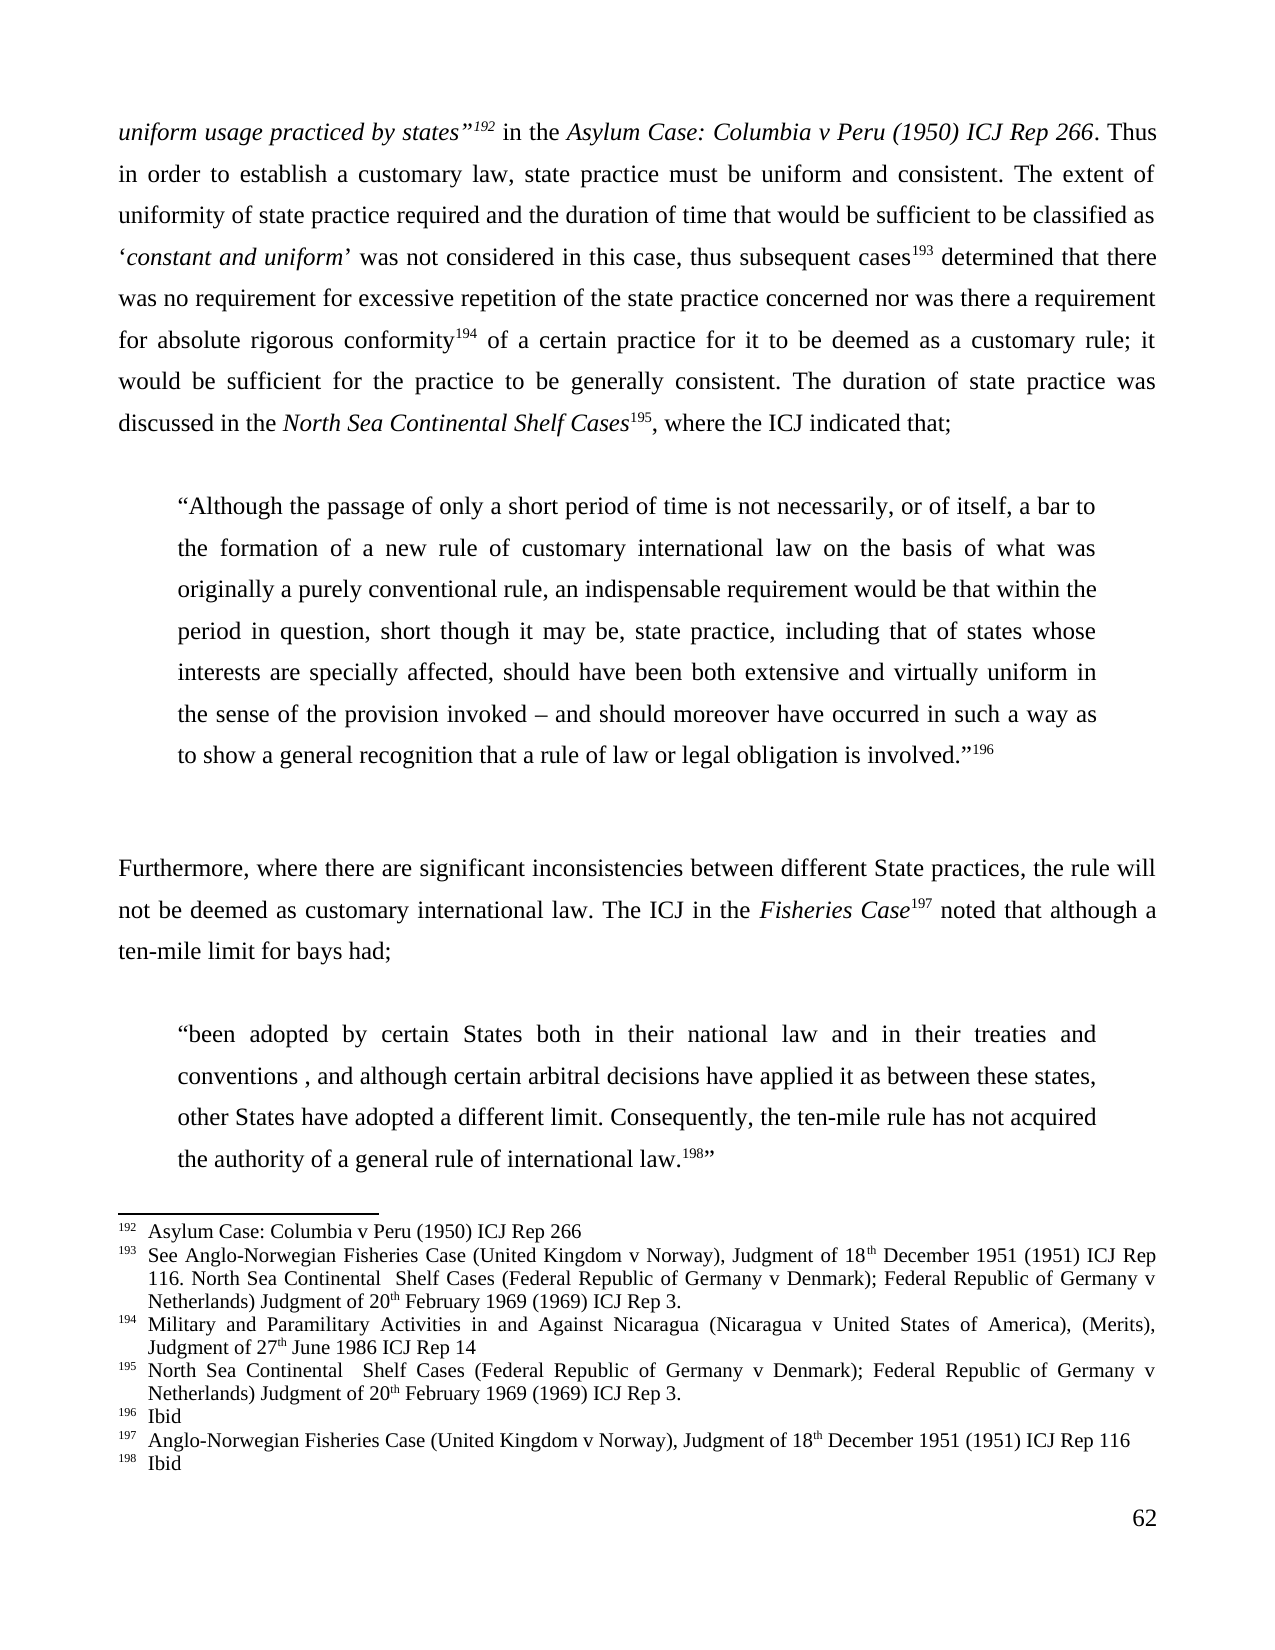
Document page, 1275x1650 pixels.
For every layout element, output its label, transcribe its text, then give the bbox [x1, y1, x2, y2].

text Ibid [118, 1452, 1157, 1475]
text Furthermore, where there are significant inconsistencies between different State practices, the rule will not be deemed as customary international law. The ICJ in the Fisheries Case noted that although a ten-mile limit for bays had; [118, 854, 1157, 965]
text North Sea Continental Shelf Cases (Federal Republic of Germany v Denmark); Federal Republic of Germany v Netherlands) Judgment of 20th February 1969 (1969) ICJ Rep 3. [118, 1359, 1157, 1405]
text See Anglo-Norwegian Fisheries Case (United Kingdom v Norway), Judgment of 18th December 1951 (1951) ICJ Rep 116. North Sea Continental Shelf Cases (Federal Republic of Germany v Denmark); Federal Republic of Germany v Netherlands) Judgment of 20th February 1969 (1969) ICJ Rep 3. [118, 1243, 1157, 1313]
text Ibid [118, 1405, 1157, 1428]
text “Although the passage of only a short period of time is not necessarily, or of itself, a bar to the formation of a new rule of customary international law on the basis of what was originally a purely conventional rule, an indispensable requirement would be that within the period in question, short though it may be, state practice, including that of states whose interests are specially affected, should have been both extensive and virtually uniform in the sense of the provision invoked – and should moreover have occurred in such a way as to show a general recognition that a rule of law or legal obligation is involved.” [177, 492, 1098, 769]
text Asylum Case: Columbia v Peru (1950) ICJ Rep 266 [118, 1220, 1157, 1243]
text Anglo-Norwegian Fisheries Case (United Kingdom v Norway), Judgment of 18th December 1951 (1951) ICJ Rep 116 [118, 1428, 1157, 1452]
text Military and Paramilitary Activities in and Against Nicaragua (Nicaragua v United States of America), (Merits), Judgment of 27th June 1986 ICJ Rep 14 [118, 1313, 1157, 1359]
text uniform usage practiced by states” in the Asylum Case: Columbia v Peru (1950) ICJ Rep 266. Thus in order to establish a customary law, state practice must be uniform and consistent. The extent of uniformity of state practice required and the duration of time that would be sufficient to be classified as ‘constant and uniform’ was not considered in this case, thus subsequent cases determined that there was no requirement for excessive repetition of the state practice concerned nor was there a requirement for absolute rigorous conformity of a certain practice for it to be deemed as a customary rule; it would be sufficient for the practice to be generally consistent. The duration of state practice was discussed in the North Sea Continental Shelf Cases, where the ICJ indicated that; [118, 118, 1157, 437]
text “been adopted by certain States both in their national law and in their treaties and conventions , and although certain arbitral decisions have applied it as between these states, other States have adopted a different limit. Consequently, the ten-mile rule has not acquired the authority of a general rule of international law.” [177, 1020, 1098, 1173]
